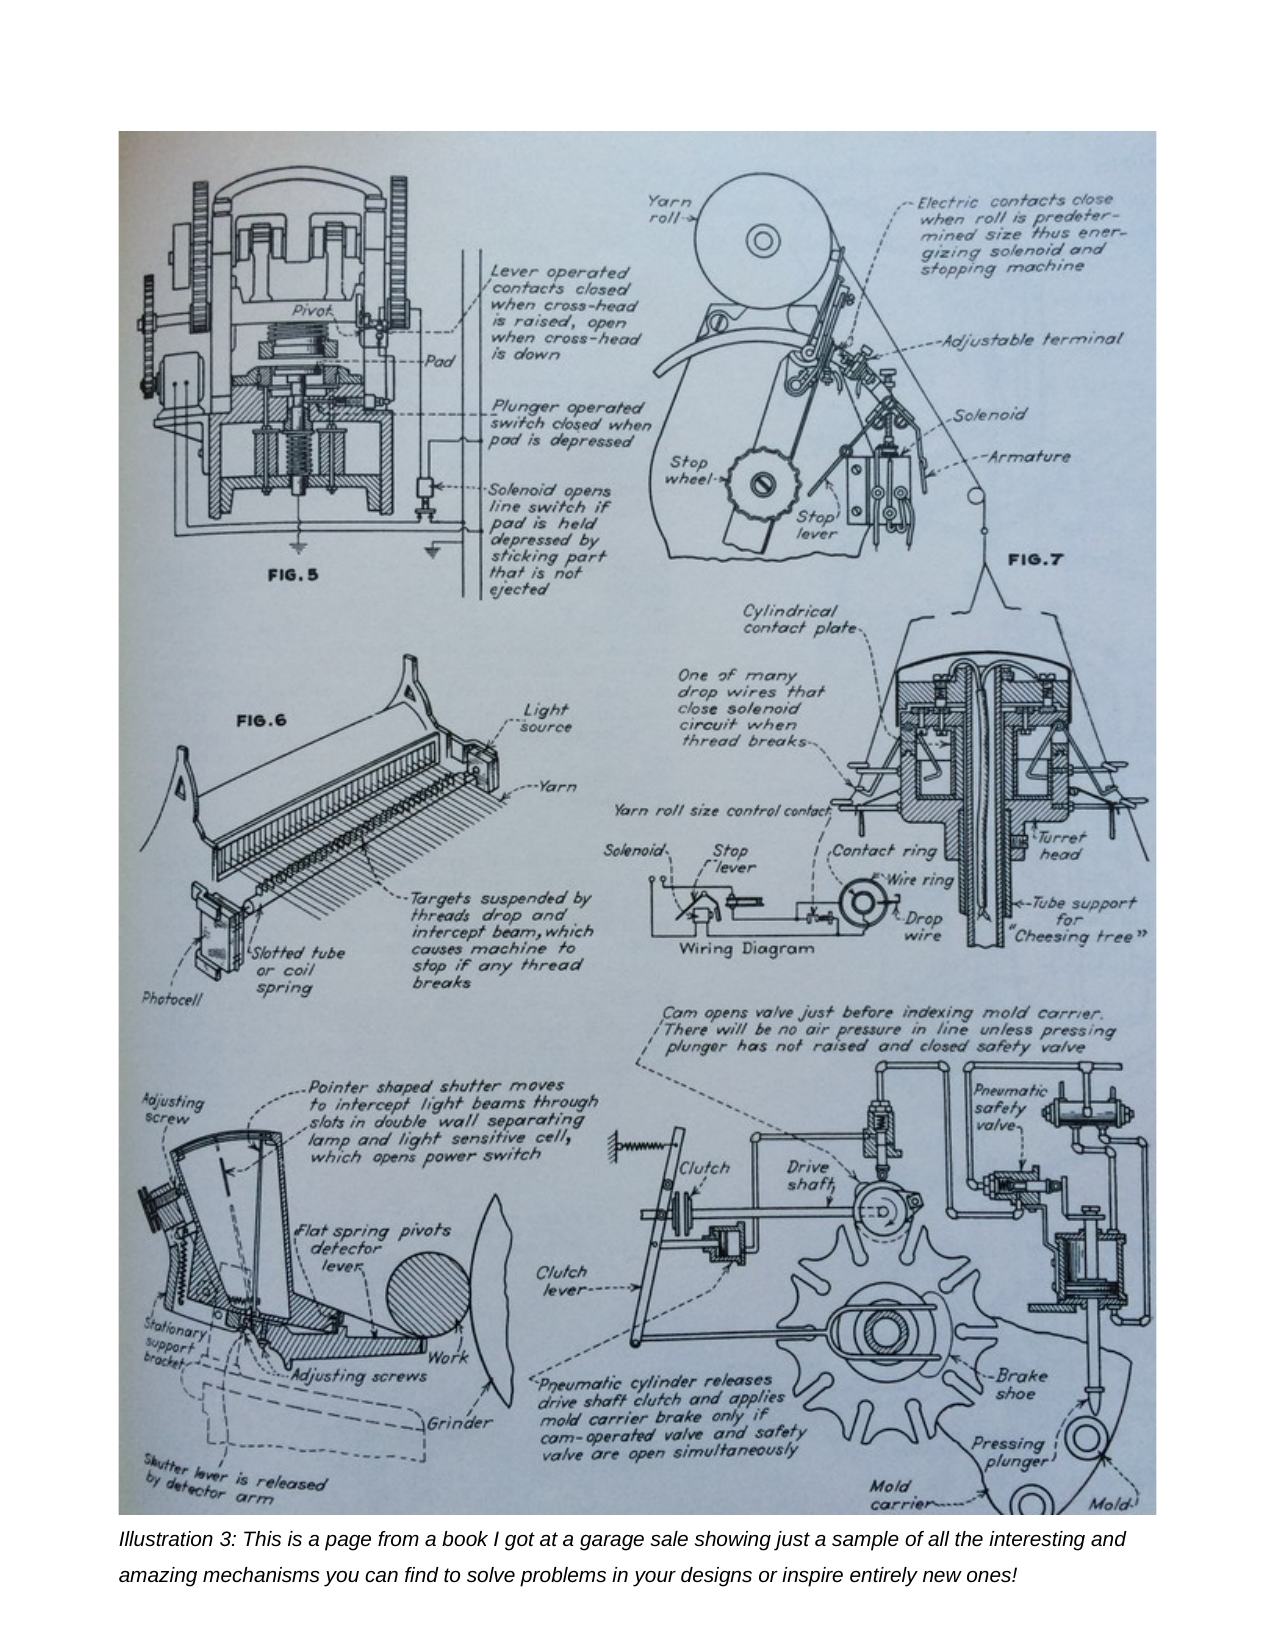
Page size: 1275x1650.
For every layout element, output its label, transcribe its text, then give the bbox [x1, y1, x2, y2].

picture [118, 131, 1157, 1515]
text Illustration 3: This is a page from a book I got at a garage sale showing just a sample of all the interesting and amazing mechanisms you can find to solve problems in your designs or inspire entirely new ones! [118, 1515, 1156, 1587]
